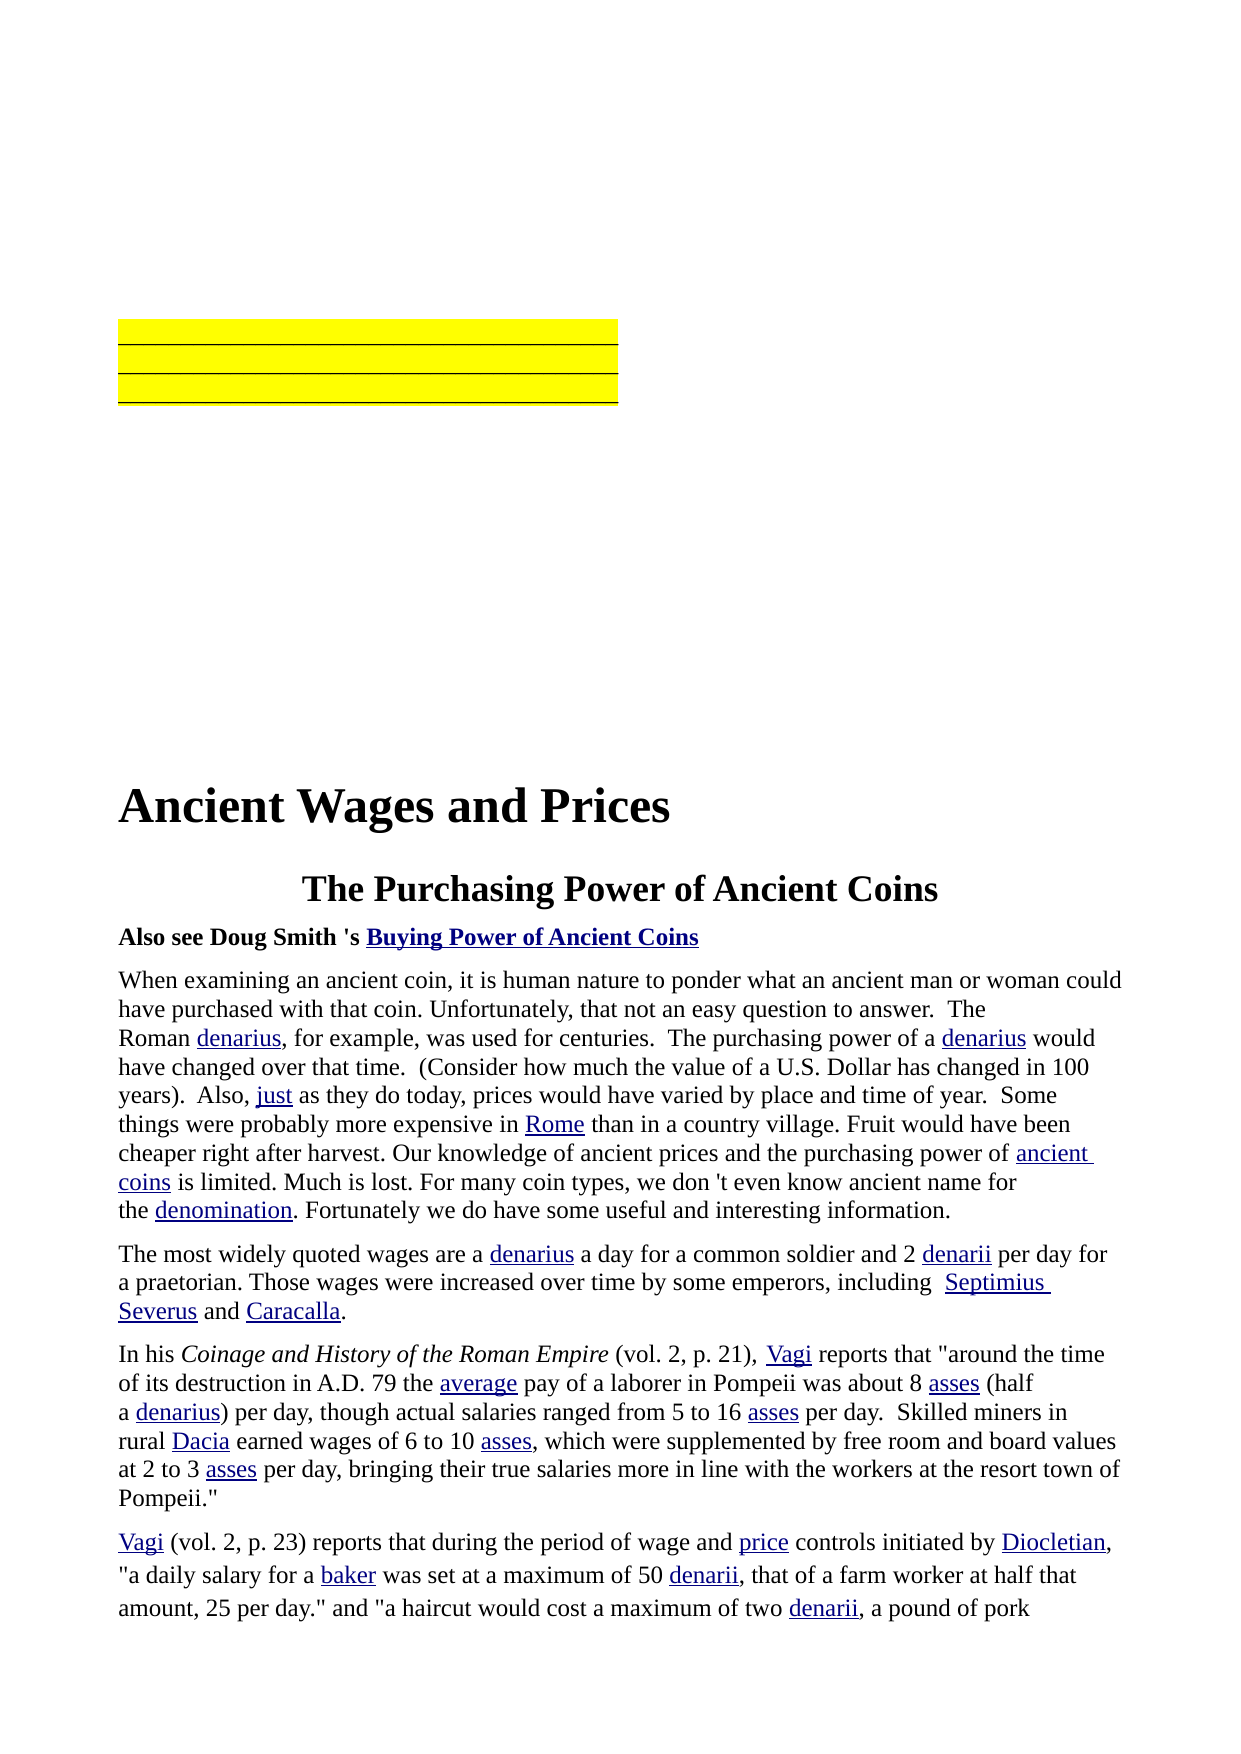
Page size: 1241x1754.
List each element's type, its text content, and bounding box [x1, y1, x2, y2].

text ________________________________________ [118, 319, 1122, 348]
text ________________________________________ [118, 348, 1122, 377]
text The most widely quoted wages are a denarius a day for a common soldier and 2 denarii per day for a praetorian. Those wages were increased over time by some emperors, including Septimius Severus and Caracalla. [118, 1239, 1122, 1325]
text In his Coinage and History of the Roman Empire (vol. 2, p. 21), Vagi reports that "around the time of its destruction in A.D. 79 the average pay of a laborer in Pompeii was about 8 asses (half a denarius) per day, though actual salaries ranged from 5 to 16 asses per day. Skilled miners in rural Dacia earned wages of 6 to 10 asses, which were supplemented by free room and board values at 2 to 3 asses per day, bringing their true salaries more in line with the workers at the resort town of Pompeii." [118, 1339, 1122, 1512]
text Also see Doug Smith 's Buying Power of Ancient Coins [118, 922, 1122, 951]
text When examining an ancient coin, it is human nature to ponder what an ancient man or woman could have purchased with that coin. Unfortunately, that not an easy question to answer. The Roman denarius, for example, was used for centuries. The purchasing power of a denarius would have changed over that time. (Consider how much the value of a U.S. Dollar has changed in 100 years). Also, just as they do today, prices would have varied by place and time of year. Some things were probably more expensive in Rome than in a country village. Fruit would have been cheaper right after harvest. Our knowledge of ancient prices and the purchasing power of ancient coins is limited. Much is lost. For many coin types, we don 't even know ancient name for the denomination. Fortunately we do have some useful and interesting information. [118, 965, 1122, 1224]
subtitle Ancient Wages and Prices [118, 776, 1122, 833]
text Vagi (vol. 2, p. 23) reports that during the period of wage and price controls initiated by Diocletian, "a daily salary for a baker was set at a maximum of 50 denarii, that of a farm worker at half that amount, 25 per day." and "a haircut would cost a maximum of two denarii, a pound of pork [118, 1527, 1122, 1621]
text ________________________________________ [118, 377, 1122, 406]
subtitle The Purchasing Power of Ancient Coins [118, 866, 1122, 909]
